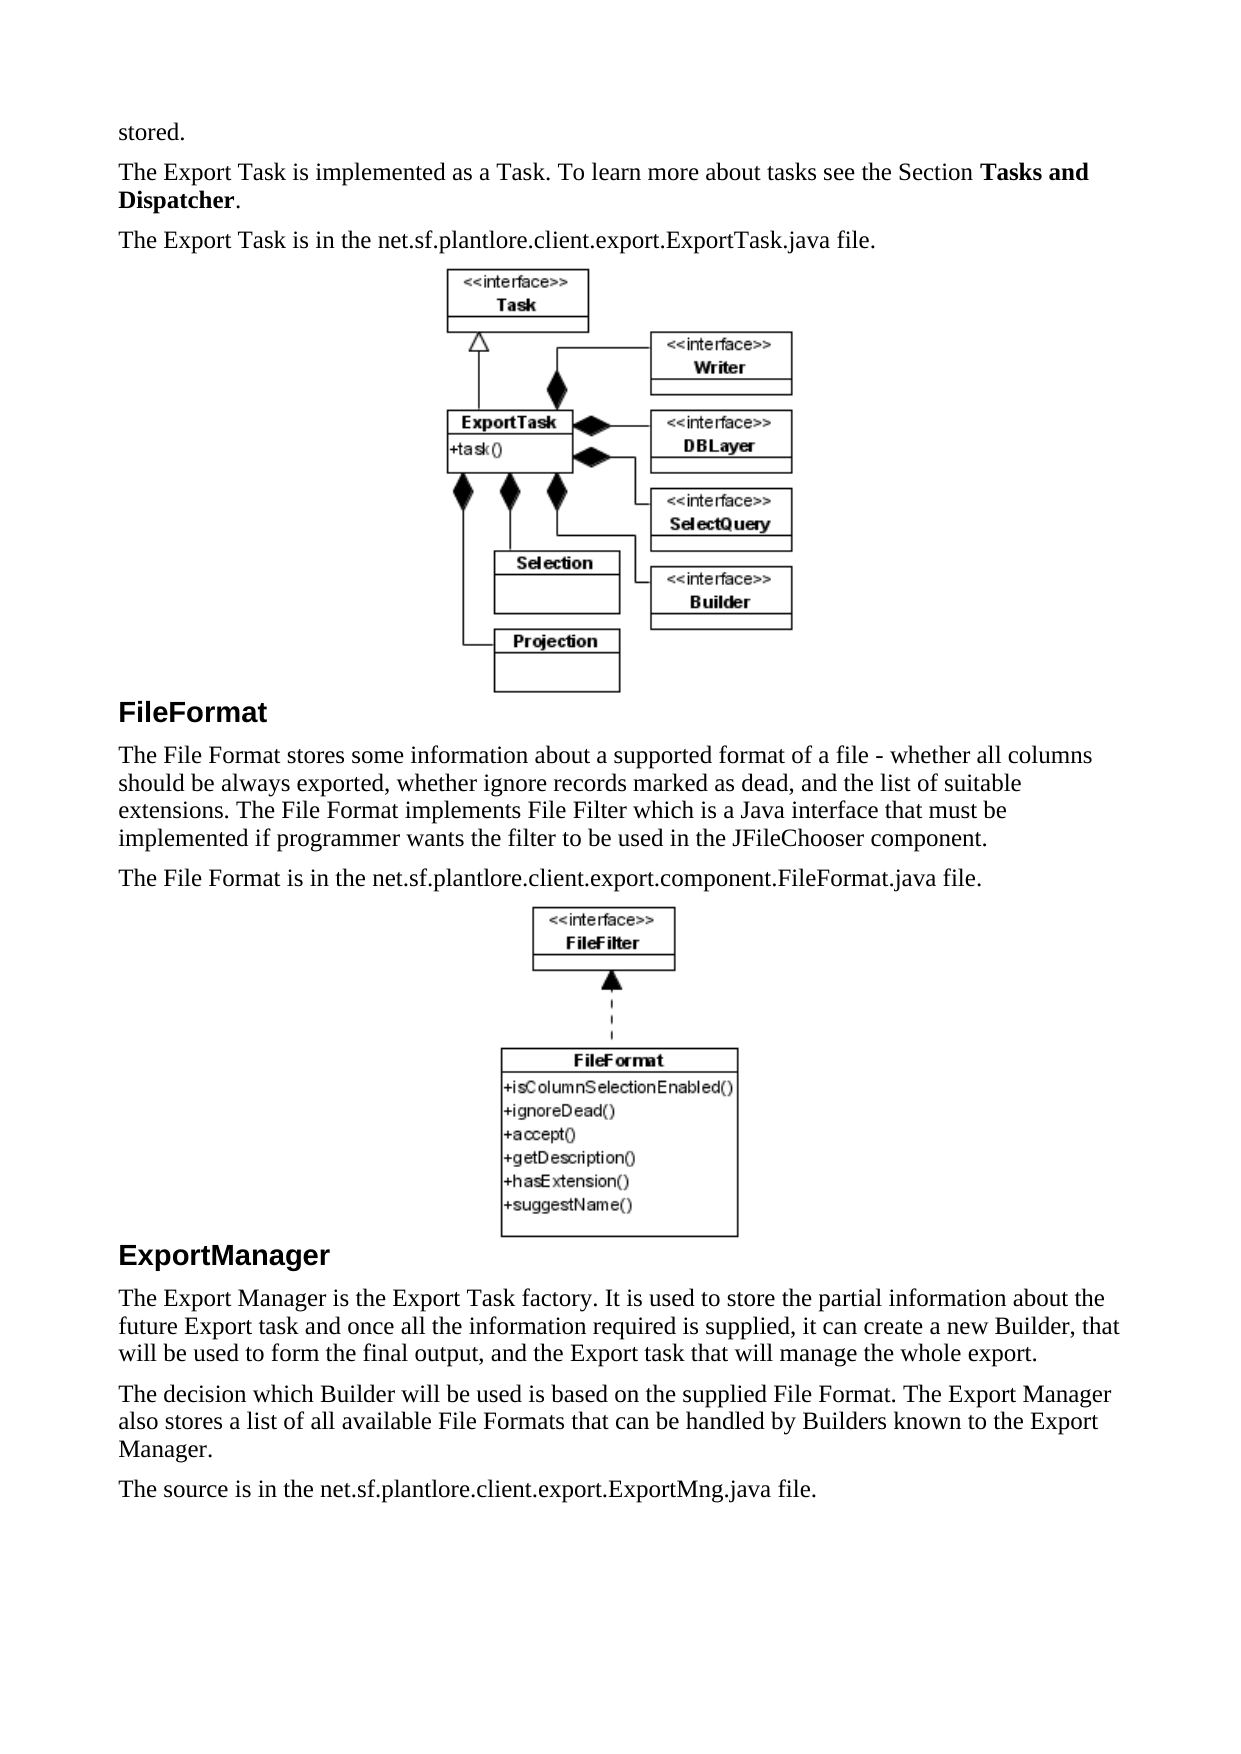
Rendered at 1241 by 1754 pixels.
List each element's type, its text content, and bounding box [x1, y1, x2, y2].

subtitle ExportManager [118, 930, 1122, 1272]
text The decision which Builder will be used is based on the supplied File Format. The Export Manager also stores a list of all available File Formats that can be handled by Builders known to the Export Manager. [118, 1380, 1122, 1463]
picture [498, 904, 742, 1239]
picture [444, 266, 796, 696]
text stored. [118, 118, 1122, 146]
text The Export Task is implemented as a Task. To learn more about tasks see the Section Tasks and Dispatcher. [118, 158, 1122, 214]
text The source is in the net.sf.plantlore.client.export.ExportMng.java file. [118, 1475, 1122, 1503]
text The Export Task is in the net.sf.plantlore.client.export.ExportTask.java file. [118, 226, 1122, 254]
text The File Format stores some information about a supported format of a file - whether all columns should be always exported, whether ignore records marked as dead, and the list of suitable extensions. The File Format implements File Filter which is a Java interface that must be implemented if programmer wants the filter to be used in the JFileChooser component. [118, 741, 1122, 852]
subtitle FileFormat [118, 291, 1122, 729]
text The Export Manager is the Export Task factory. It is used to store the partial information about the future Export task and once all the information required is supplied, it can create a new Builder, that will be used to form the final output, and the Export task that will manage the whole export. [118, 1284, 1122, 1367]
text The File Format is in the net.sf.plantlore.client.export.component.FileFormat.java file. [118, 864, 1122, 892]
